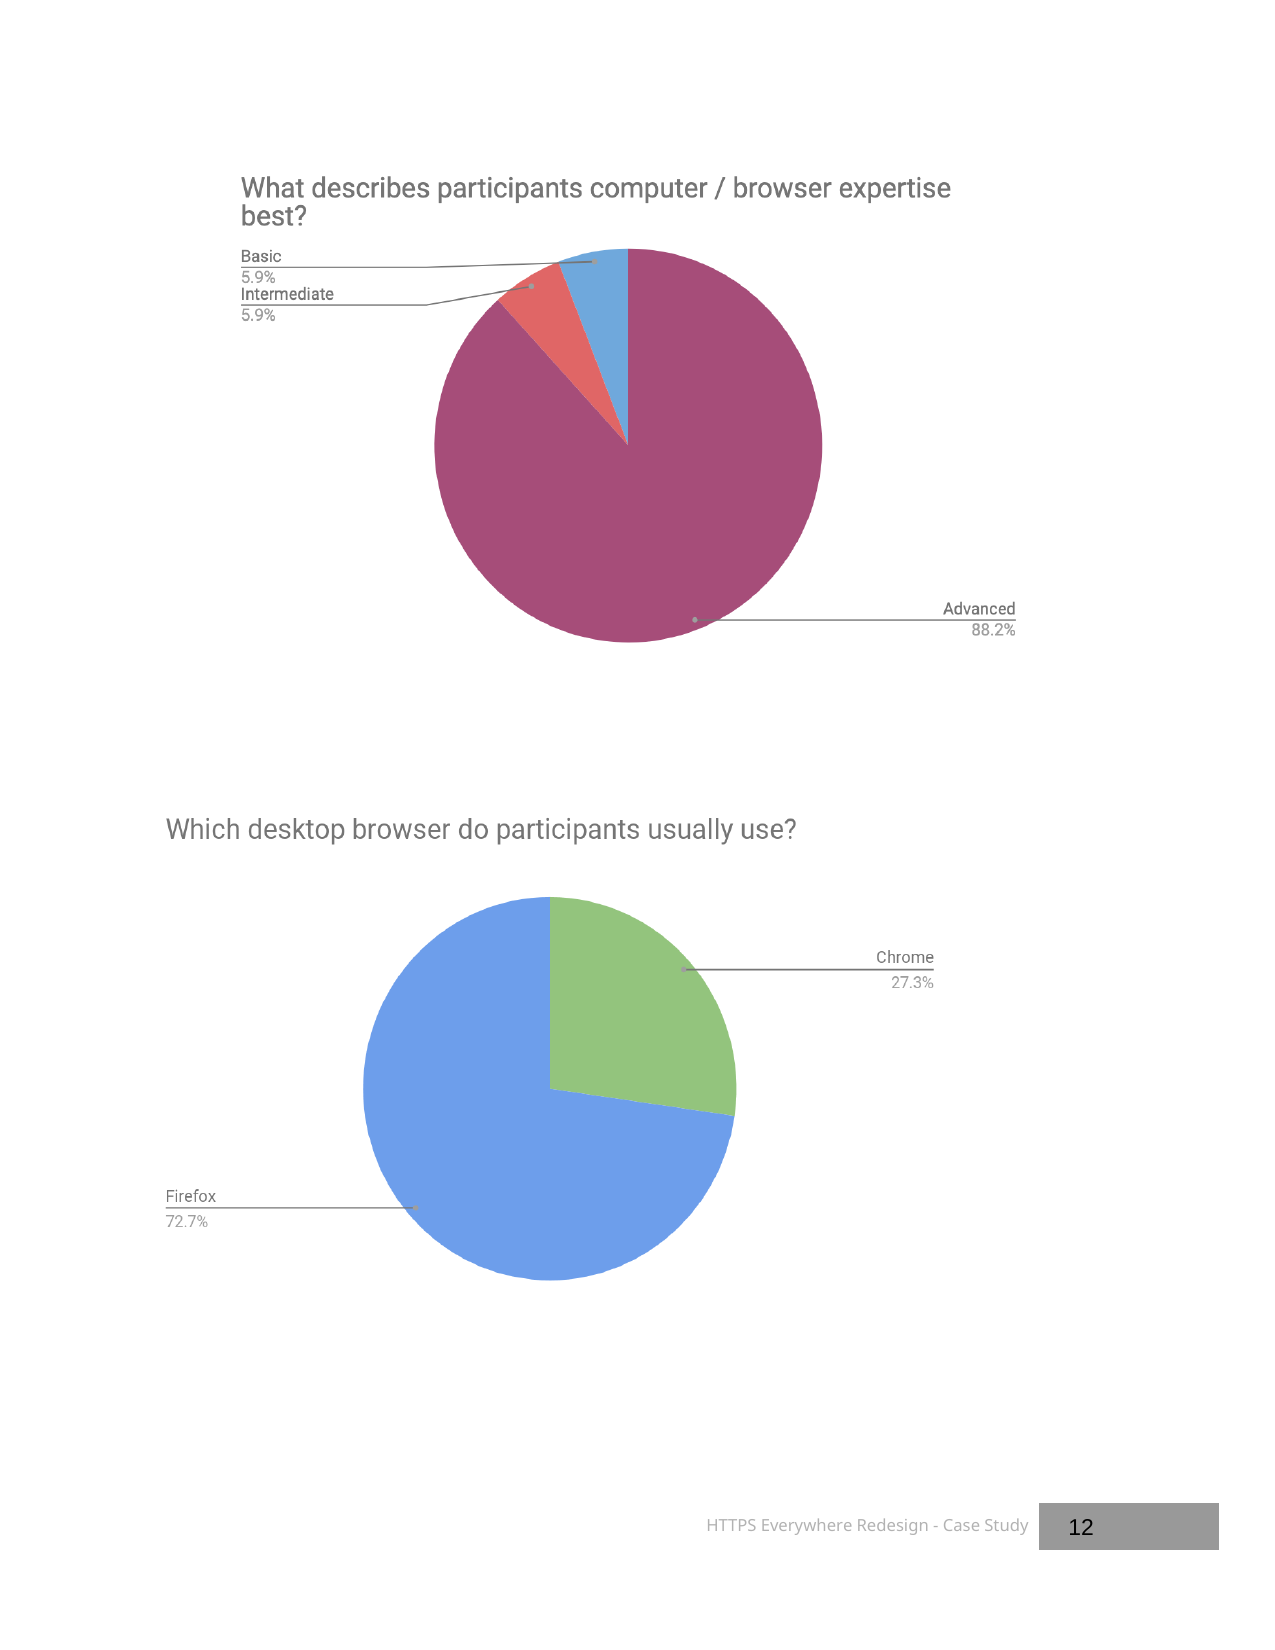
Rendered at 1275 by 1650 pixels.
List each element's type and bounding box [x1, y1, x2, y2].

picture [140, 786, 959, 1306]
picture [215, 150, 1041, 668]
